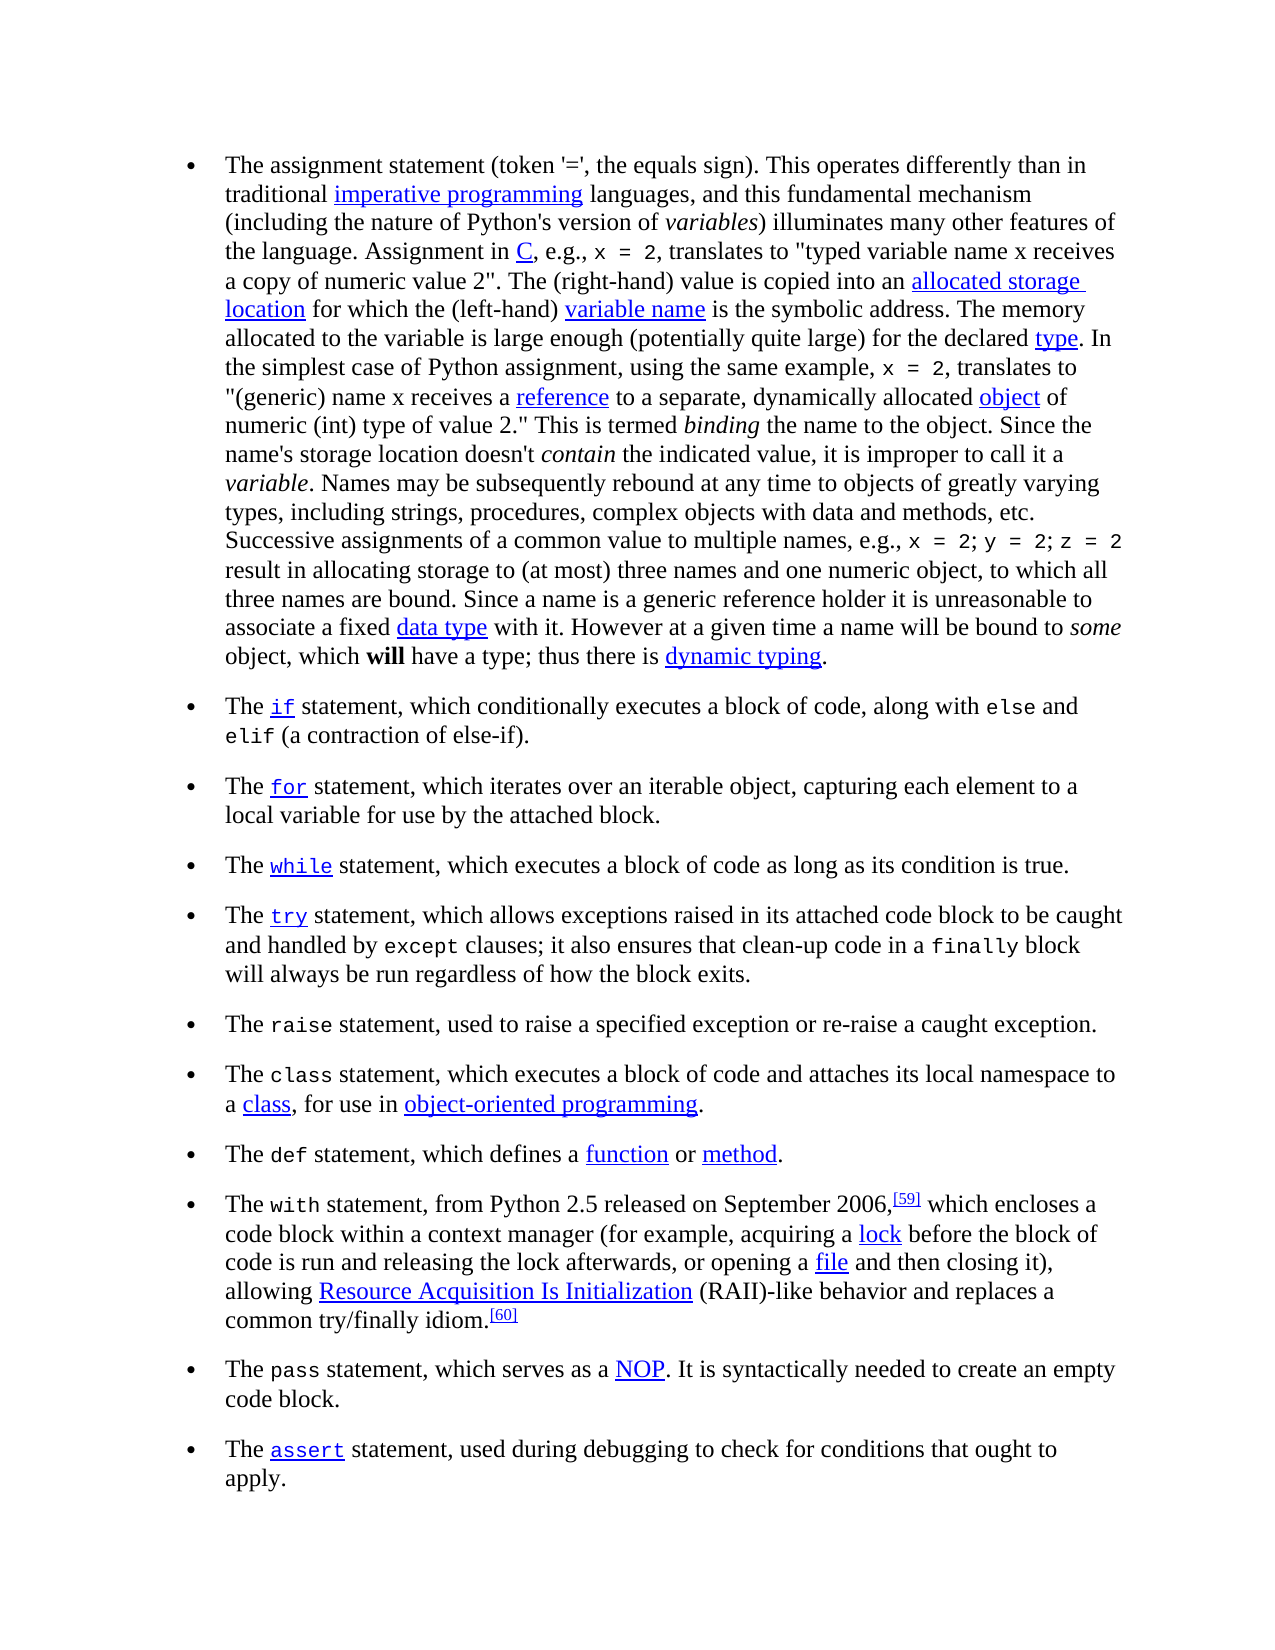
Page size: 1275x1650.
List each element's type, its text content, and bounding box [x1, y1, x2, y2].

list The raise statement, used to raise a specified exception or re-raise a caught exception. [187, 1009, 1125, 1039]
list The while statement, which executes a block of code as long as its condition is true. [187, 850, 1125, 879]
list The with statement, from Python 2.5 released on September 2006,[59] which encloses a code block within a context manager (for example, acquiring a lock before the block of code is run and releasing the lock afterwards, or opening a file and then closing it), allowing Resource Acquisition Is Initialization (RAII)-like behavior and replaces a common try/finally idiom.[60] [187, 1189, 1125, 1334]
list The assert statement, used during debugging to check for conditions that ought to apply. [187, 1434, 1125, 1492]
list The if statement, which conditionally executes a block of code, along with else and elif (a contraction of else-if). [187, 691, 1125, 750]
list The try statement, which allows exceptions raised in its attached code block to be caught and handled by except clauses; it also ensures that clean-up code in a finally block will always be run regardless of how the block exits. [187, 900, 1125, 988]
list The class statement, which executes a block of code and attaches its local namespace to a class, for use in object-oriented programming. [187, 1059, 1125, 1118]
list The def statement, which defines a function or method. [187, 1139, 1125, 1168]
list The pass statement, which serves as a NOP. It is syntactically needed to create an empty code block. [187, 1354, 1125, 1413]
list The for statement, which iterates over an iterable object, capturing each element to a local variable for use by the attached block. [187, 771, 1125, 829]
list The assignment statement (token '=', the equals sign). This operates differently than in traditional imperative programming languages, and this fundamental mechanism (including the nature of Python's version of variables) illuminates many other features of the language. Assignment in C, e.g., x = 2, translates to "typed variable name x receives a copy of numeric value 2". The (right-hand) value is copied into an allocated storage location for which the (left-hand) variable name is the symbolic address. The memory allocated to the variable is large enough (potentially quite large) for the declared type. In the simplest case of Python assignment, using the same example, x = 2, translates to "(generic) name x receives a reference to a separate, dynamically allocated object of numeric (int) type of value 2." This is termed binding the name to the object. Since the name's storage location doesn't contain the indicated value, it is improper to call it a variable. Names may be subsequently rebound at any time to objects of greatly varying types, including strings, procedures, complex objects with data and methods, etc. Successive assignments of a common value to multiple names, e.g., x = 2; y = 2; z = 2 result in allocating storage to (at most) three names and one numeric object, to which all three names are bound. Since a name is a generic reference holder it is unreasonable to associate a fixed data type with it. However at a given time a name will be bound to some object, which will have a type; thus there is dynamic typing. [187, 150, 1125, 670]
